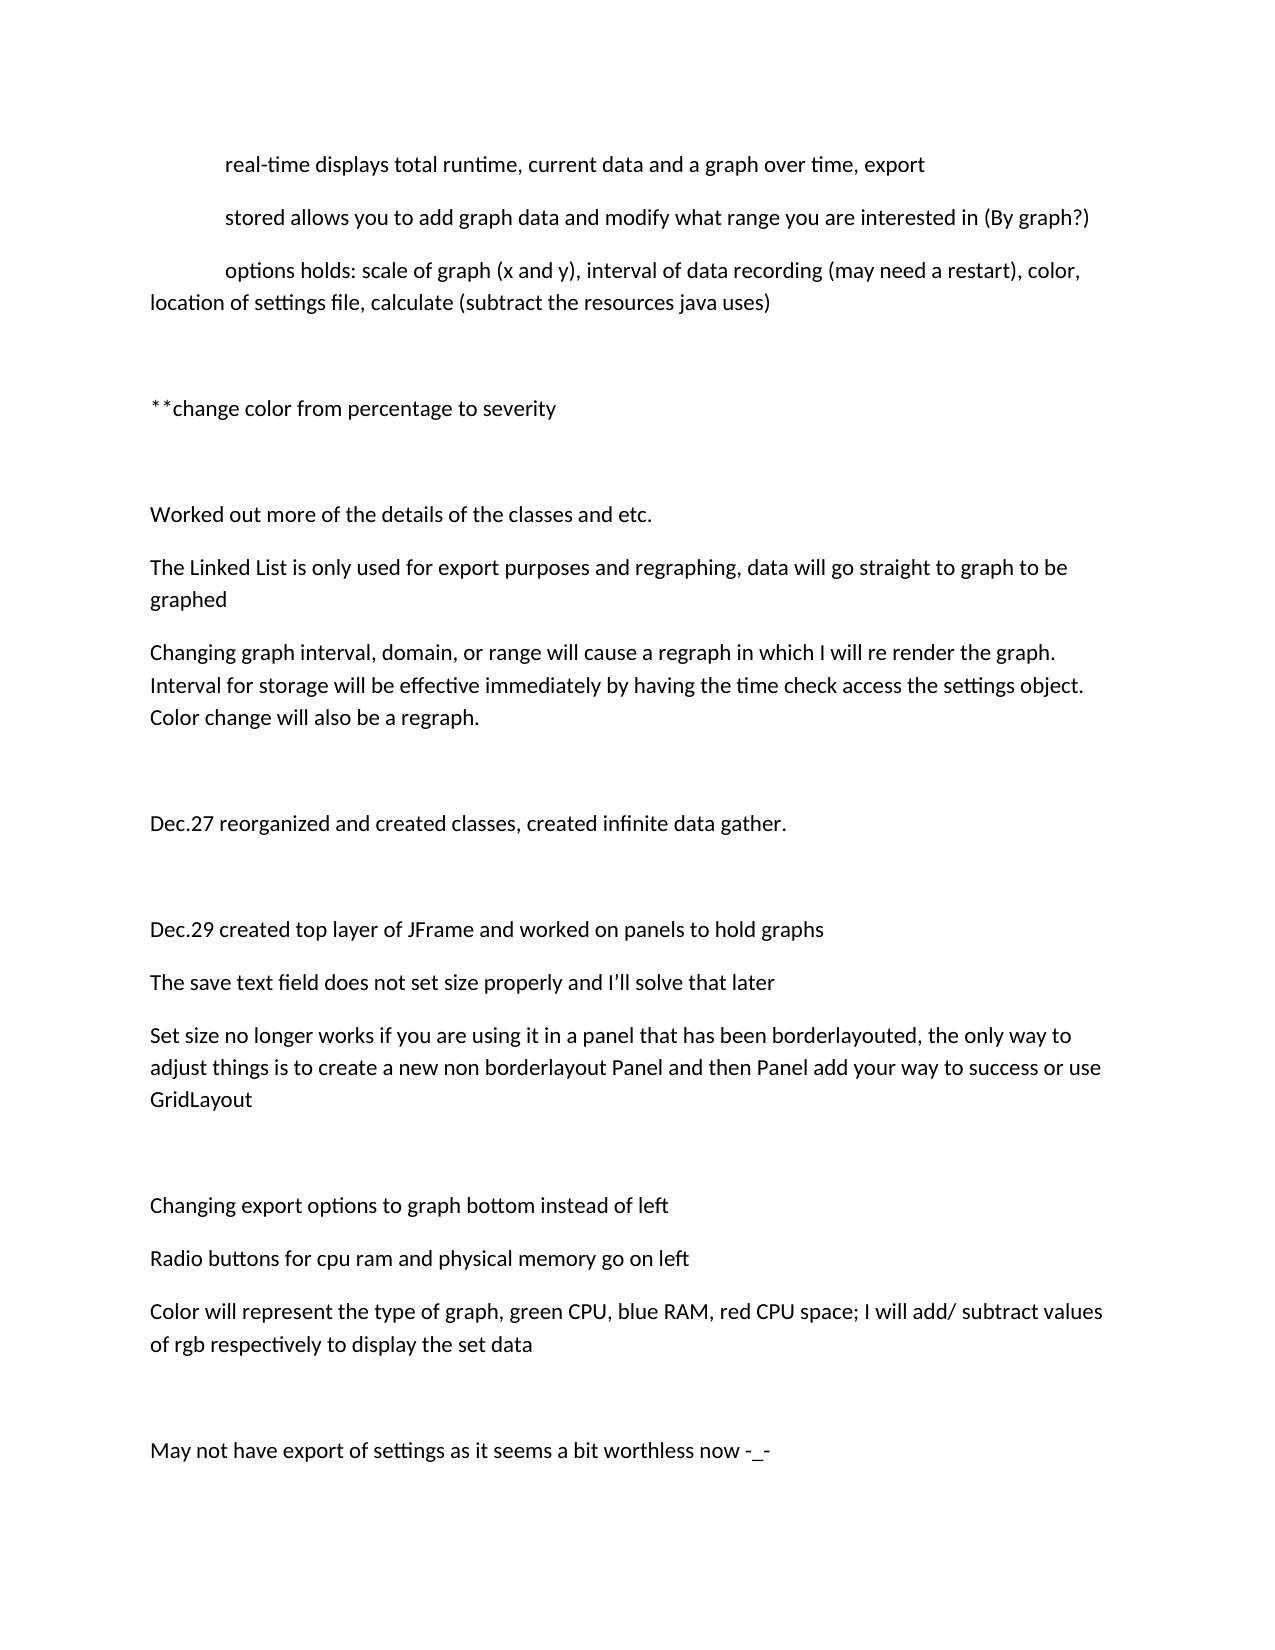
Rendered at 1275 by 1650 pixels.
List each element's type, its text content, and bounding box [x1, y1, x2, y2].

text Changing export options to graph bottom instead of left [150, 1191, 1125, 1219]
text **change color from percentage to severity [150, 394, 1125, 422]
text The save text field does not set size properly and I’ll solve that later [150, 968, 1125, 996]
text Radio buttons for cpu ram and physical memory go on left [150, 1244, 1125, 1272]
text Dec.27 reorganized and created classes, created infinite data gather. [150, 809, 1125, 837]
text May not have export of settings as it seems a bit worthless now -_- [150, 1436, 1125, 1464]
text The Linked List is only used for export purposes and regraphing, data will go straight to graph to be graphed [150, 553, 1125, 613]
text options holds: scale of graph (x and y), interval of data recording (may need a restart), color, location of settings file, calculate (subtract the resources java uses) [150, 256, 1125, 316]
text stored allows you to add graph data and modify what range you are interested in (By graph?) [150, 203, 1125, 231]
text real-time displays total runtime, current data and a graph over time, export [225, 150, 1125, 178]
text Set size no longer works if you are using it in a panel that has been borderlayouted, the only way to adjust things is to create a new non borderlayout Panel and then Panel add your way to success or use GridLayout [150, 1021, 1125, 1113]
text Dec.29 created top layer of JFrame and worked on panels to hold graphs [150, 915, 1125, 943]
text Worked out more of the details of the classes and etc. [150, 500, 1125, 528]
text Color will represent the type of graph, green CPU, blue RAM, red CPU space; I will add/ subtract values of rgb respectively to display the set data [150, 1297, 1125, 1358]
text Changing graph interval, domain, or range will cause a regraph in which I will re render the graph. Interval for storage will be effective immediately by having the time check access the settings object. Color change will also be a regraph. [150, 638, 1125, 731]
